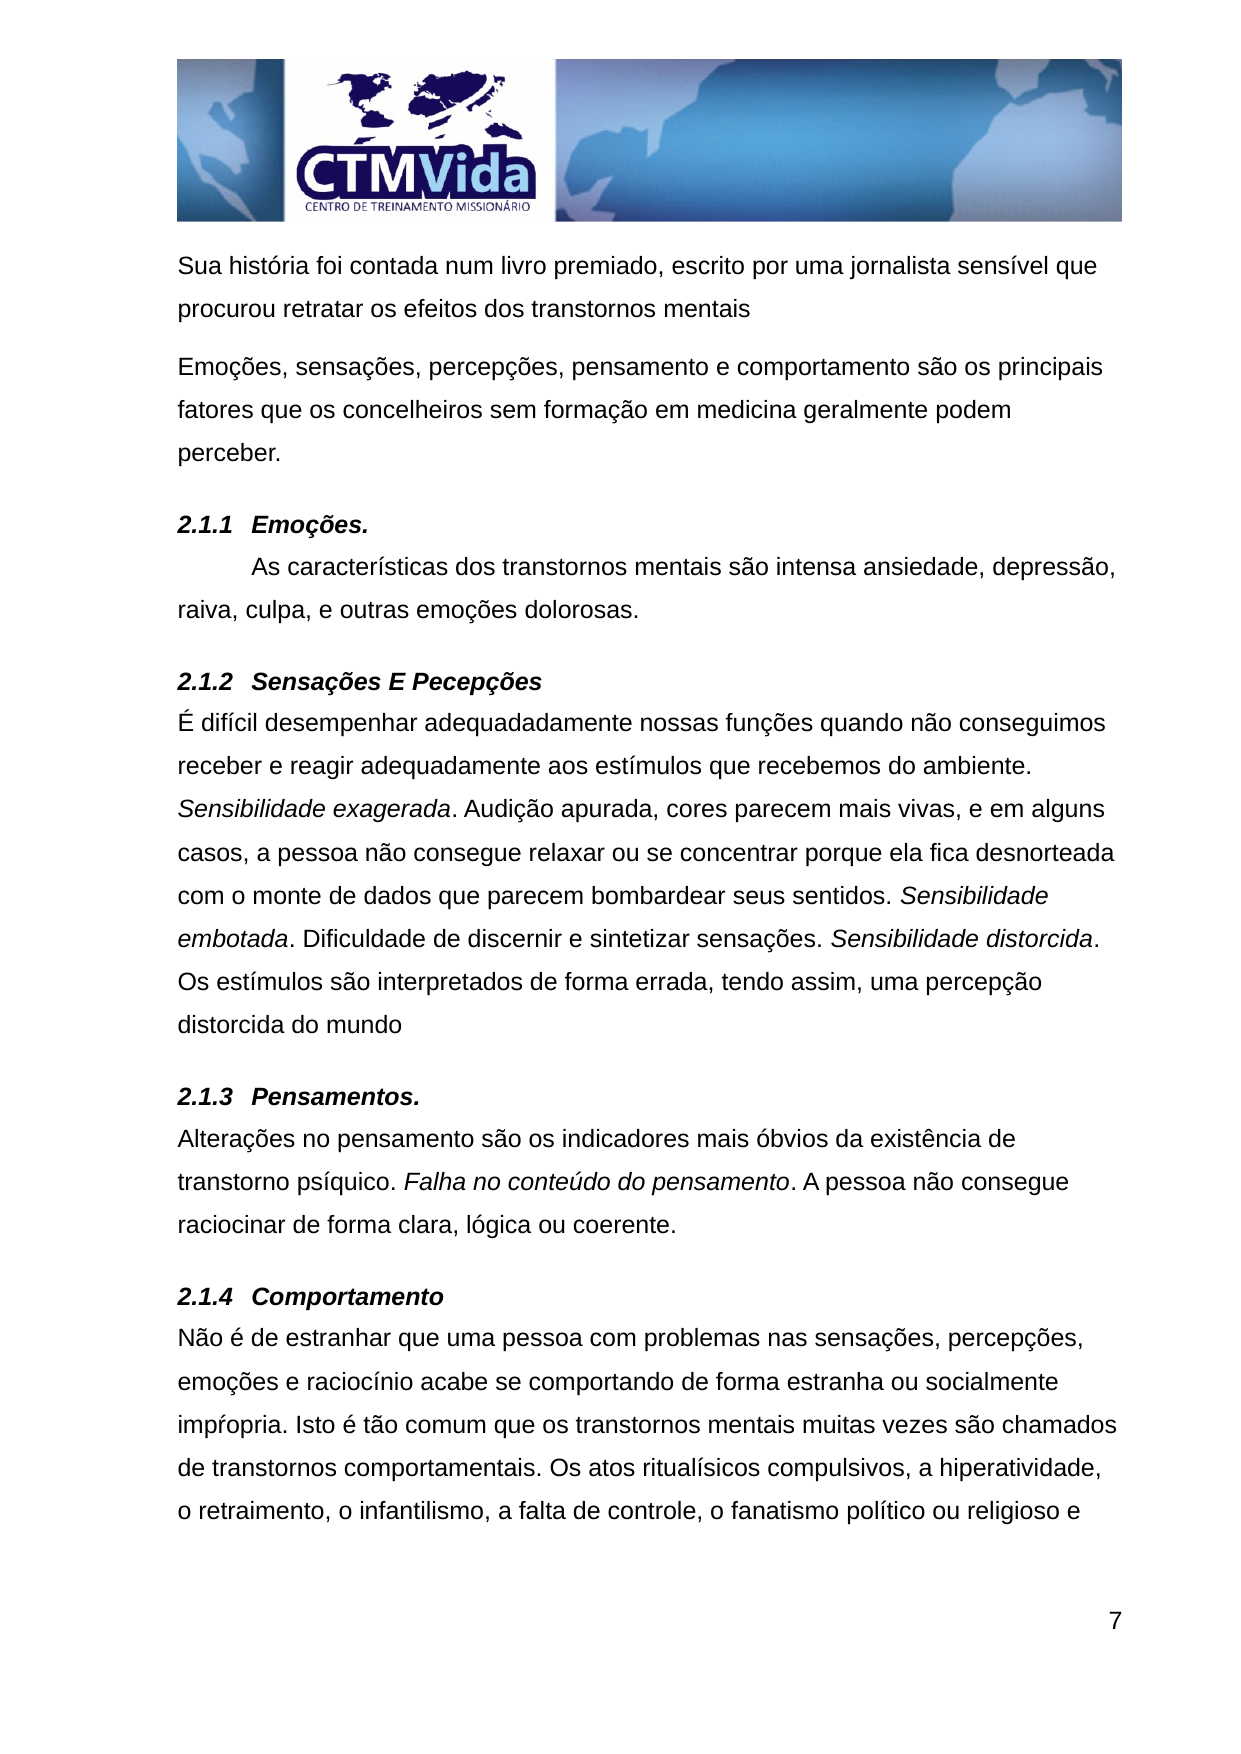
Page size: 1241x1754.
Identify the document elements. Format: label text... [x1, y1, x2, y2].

subtitle 2.1.1 Emoções. [177, 510, 1122, 539]
text Sua história foi contada num livro premiado, escrito por uma jornalista sensível que procurou retratar os efeitos dos transtornos mentais [177, 251, 1122, 323]
text Não é de estranhar que uma pessoa com problemas nas sensações, percepções, emoções e raciocínio acabe se comportando de forma estranha ou socialmente impŕopria. Isto é tão comum que os transtornos mentais muitas vezes são chamados de transtornos comportamentais. Os atos ritualísicos compulsivos, a hiperatividade, o retraimento, o infantilismo, a falta de controle, o fanatismo político ou religioso e [177, 1323, 1122, 1525]
text As características dos transtornos mentais são intensa ansiedade, depressão, raiva, culpa, e outras emoções dolorosas. [177, 552, 1122, 623]
picture [177, 59, 1122, 222]
subtitle 2.1.3 Pensamentos. [177, 1082, 1122, 1111]
subtitle 2.1.2 Sensações e pecepções [177, 667, 1122, 696]
subtitle 2.1.4 Comportamento [177, 1282, 1122, 1311]
text Alterações no pensamento são os indicadores mais óbvios da existência de transtorno psíquico. Falha no conteúdo do pensamento. A pessoa não consegue raciocinar de forma clara, lógica ou coerente. [177, 1124, 1122, 1239]
text Emoções, sensações, percepções, pensamento e comportamento são os principais fatores que os concelheiros sem formação em medicina geralmente podem perceber. [177, 352, 1122, 467]
text É difícil desempenhar adequadadamente nossas funções quando não conseguimos receber e reagir adequadamente aos estímulos que recebemos do ambiente. Sensibilidade exagerada. Audição apurada, cores parecem mais vivas, e em alguns casos, a pessoa não consegue relaxar ou se concentrar porque ela fica desnorteada com o monte de dados que parecem bombardear seus sentidos. Sensibilidade embotada. Dificuldade de discernir e sintetizar sensações. Sensibilidade distorcida. Os estímulos são interpretados de forma errada, tendo assim, uma percepção distorcida do mundo [177, 708, 1122, 1039]
